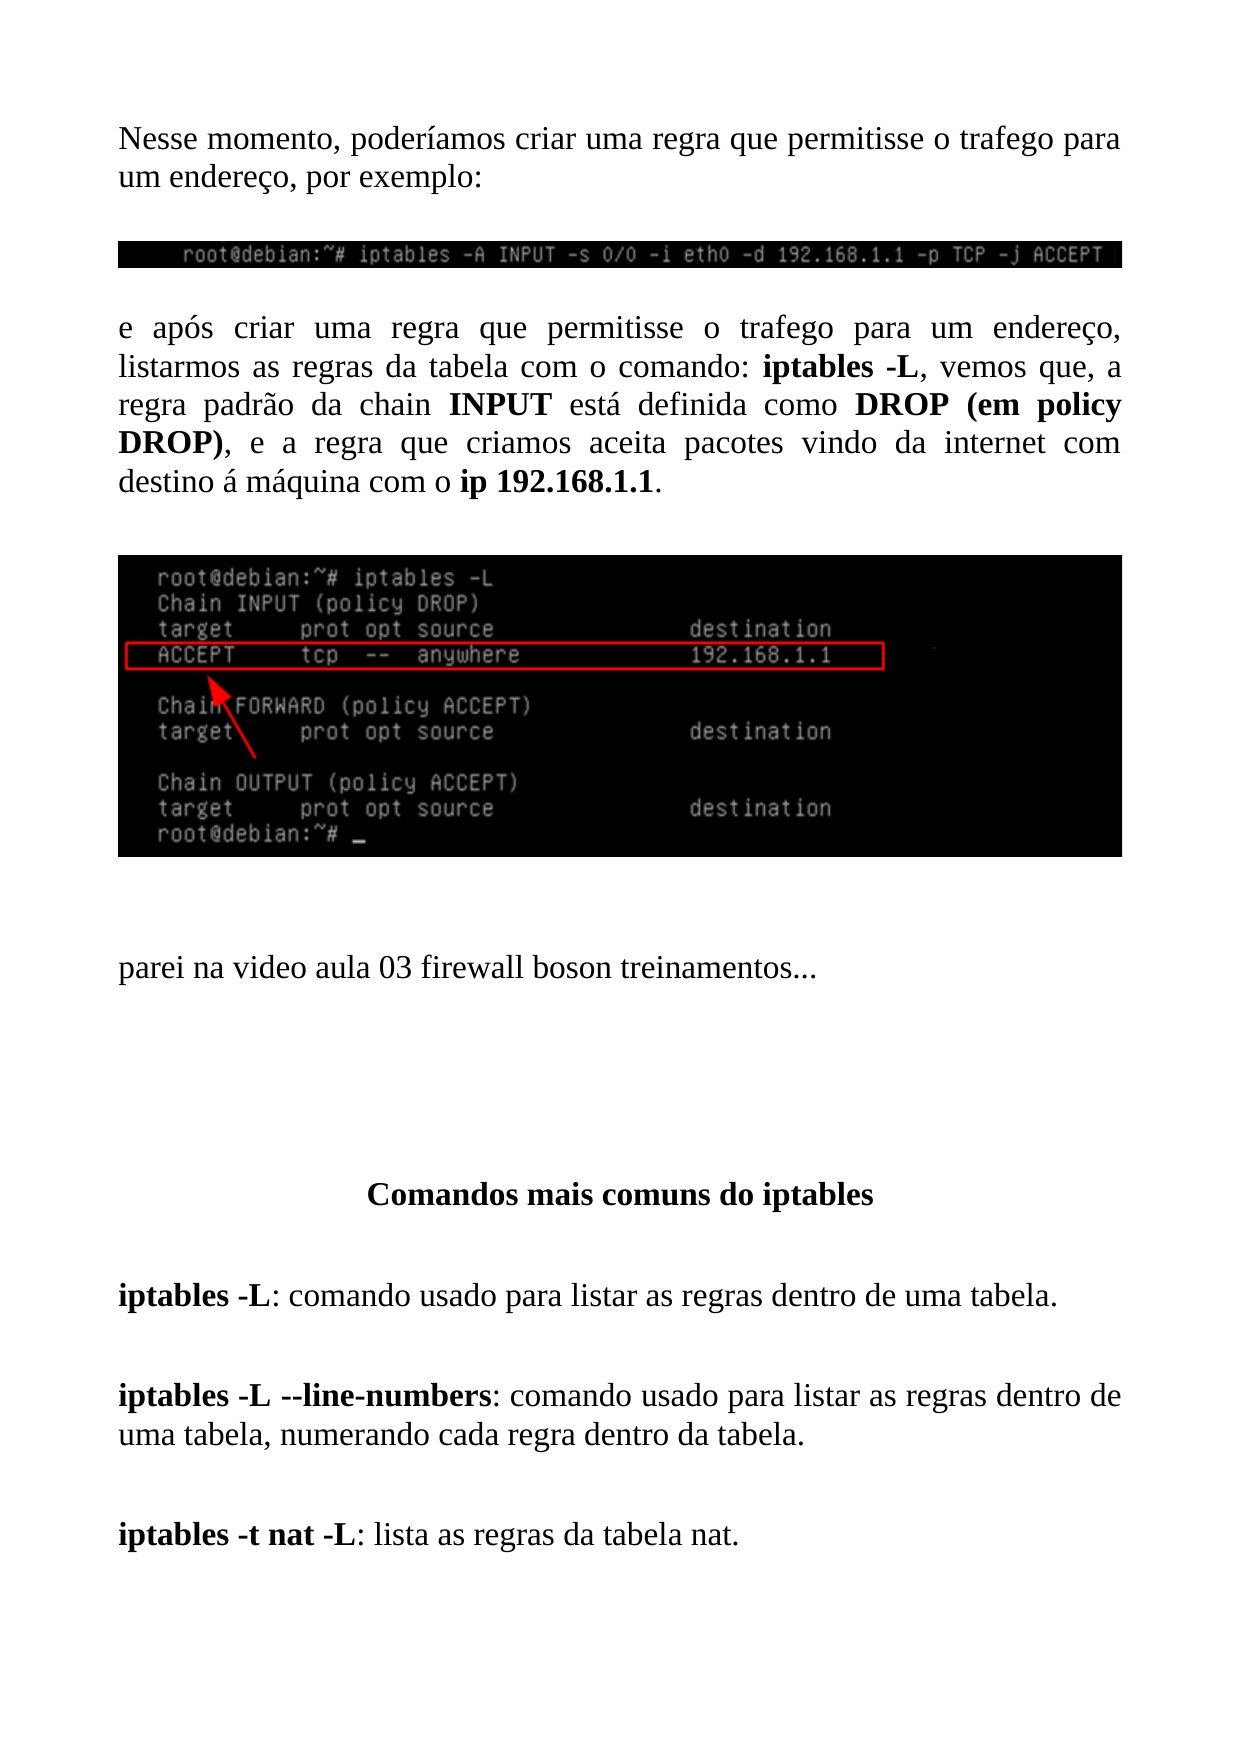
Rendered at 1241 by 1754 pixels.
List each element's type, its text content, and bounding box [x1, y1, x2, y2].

text iptables -L --line-numbers: comando usado para listar as regras dentro de uma tabela, numerando cada regra dentro da tabela. [118, 1375, 1122, 1452]
text Nesse momento, poderíamos criar uma regra que permitisse o trafego para um endereço, por exemplo: [118, 118, 1122, 195]
picture [118, 241, 1123, 268]
text iptables -L: comando usado para listar as regras dentro de uma tabela. [118, 1275, 1122, 1313]
text Comandos mais comuns do iptables [118, 1174, 1122, 1213]
text iptables -t nat -L: lista as regras da tabela nat. [118, 1514, 1122, 1552]
text e após criar uma regra que permitisse o trafego para um endereço, listarmos as regras da tabela com o comando: iptables -L, vemos que, a regra padrão da chain INPUT está definida como DROP (em policy DROP), e a regra que criamos aceita pacotes vindo da internet com destino á máquina com o ip 192.168.1.1. [118, 308, 1122, 499]
picture [118, 555, 1123, 857]
text parei na video aula 03 firewall boson treinamentos... [118, 947, 1122, 986]
